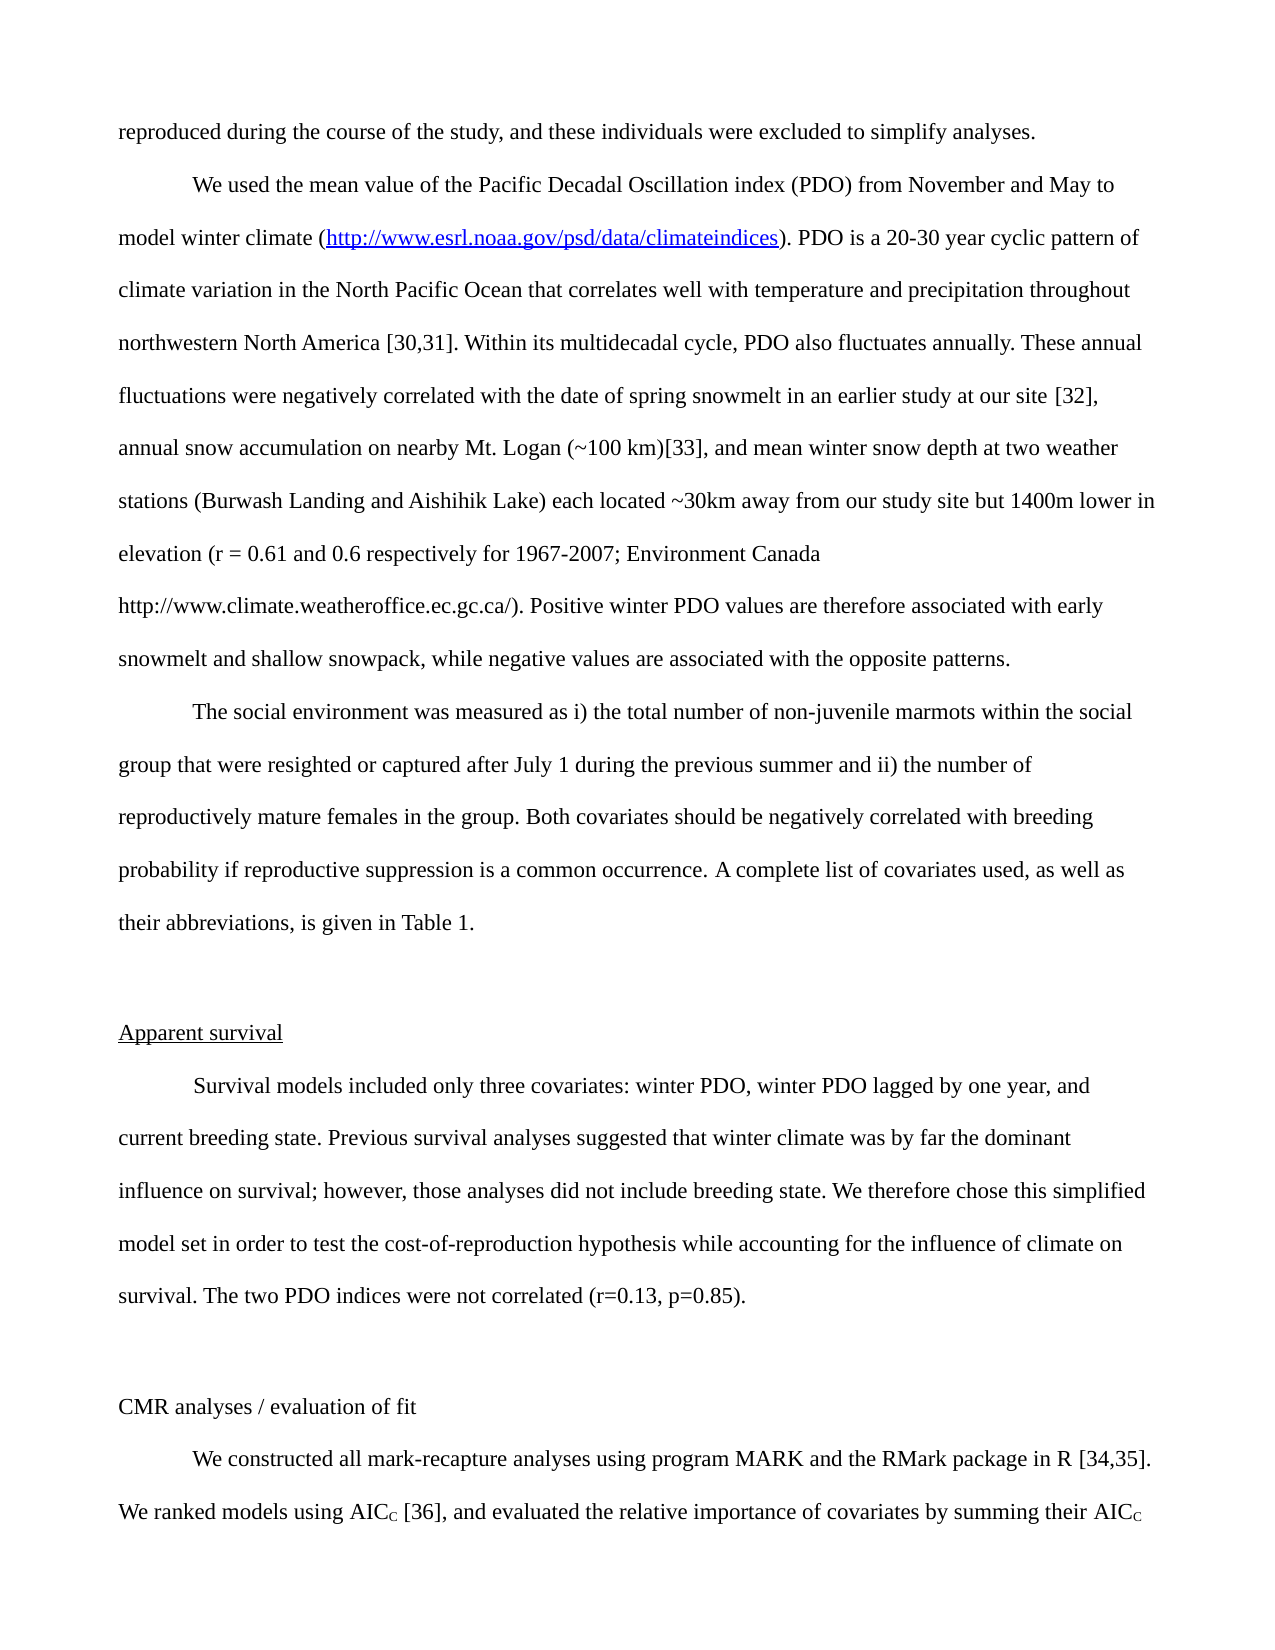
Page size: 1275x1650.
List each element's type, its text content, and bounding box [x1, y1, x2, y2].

text We used the mean value of the Pacific Decadal Oscillation index (PDO) from November and May to model winter climate (http://www.esrl.noaa.gov/psd/data/climateindices). PDO is a 20-30 year cyclic pattern of climate variation in the North Pacific Ocean that correlates well with temperature and precipitation throughout northwestern North America [30,31]⁠. Within its multidecadal cycle, PDO also fluctuates annually. These annual fluctuations were negatively correlated with the date of spring snowmelt in an earlier study at our site [32]⁠, annual snow accumulation on nearby Mt. Logan (~100 km)[33]⁠, and mean winter snow depth at two weather stations (Burwash Landing and Aishihik Lake) each located ~30km away from our study site but 1400m lower in elevation (r = 0.61 and 0.6 respectively for 1967-2007; Environment Canada http://www.climate.weatheroffice.ec.gc.ca/). Positive winter PDO values are therefore associated with early snowmelt and shallow snowpack, while negative values are associated with the opposite patterns. [118, 171, 1157, 672]
text Apparent survival [118, 1019, 1157, 1045]
text Survival models included only three covariates: winter PDO, winter PDO lagged by one year, and current breeding state. Previous survival analyses suggested that winter climate was by far the dominant influence on survival; however, those analyses did not include breeding state. We therefore chose this simplified model set in order to test the cost-of-reproduction hypothesis while accounting for the influence of climate on survival. The two PDO indices were not correlated (r=0.13, p=0.85). [118, 1072, 1157, 1309]
text CMR analyses / evaluation of fit [118, 1393, 1157, 1419]
text We constructed all mark-recapture analyses using program MARK and the RMark package in R [34,35]⁠. We ranked models using AICC [36]⁠, and evaluated the relative importance of covariates by summing their AICC [118, 1445, 1157, 1524]
text reproduced during the course of the study, and these individuals were excluded to simplify analyses. [118, 118, 1157, 144]
text The social environment was measured as i) the total number of non-juvenile marmots within the social group that were resighted or captured after July 1 during the previous summer and ii) the number of reproductively mature females in the group. Both covariates should be negatively correlated with breeding probability if reproductive suppression is a common occurrence. A complete list of covariates used, as well as their abbreviations, is given in Table 1. [118, 698, 1157, 935]
